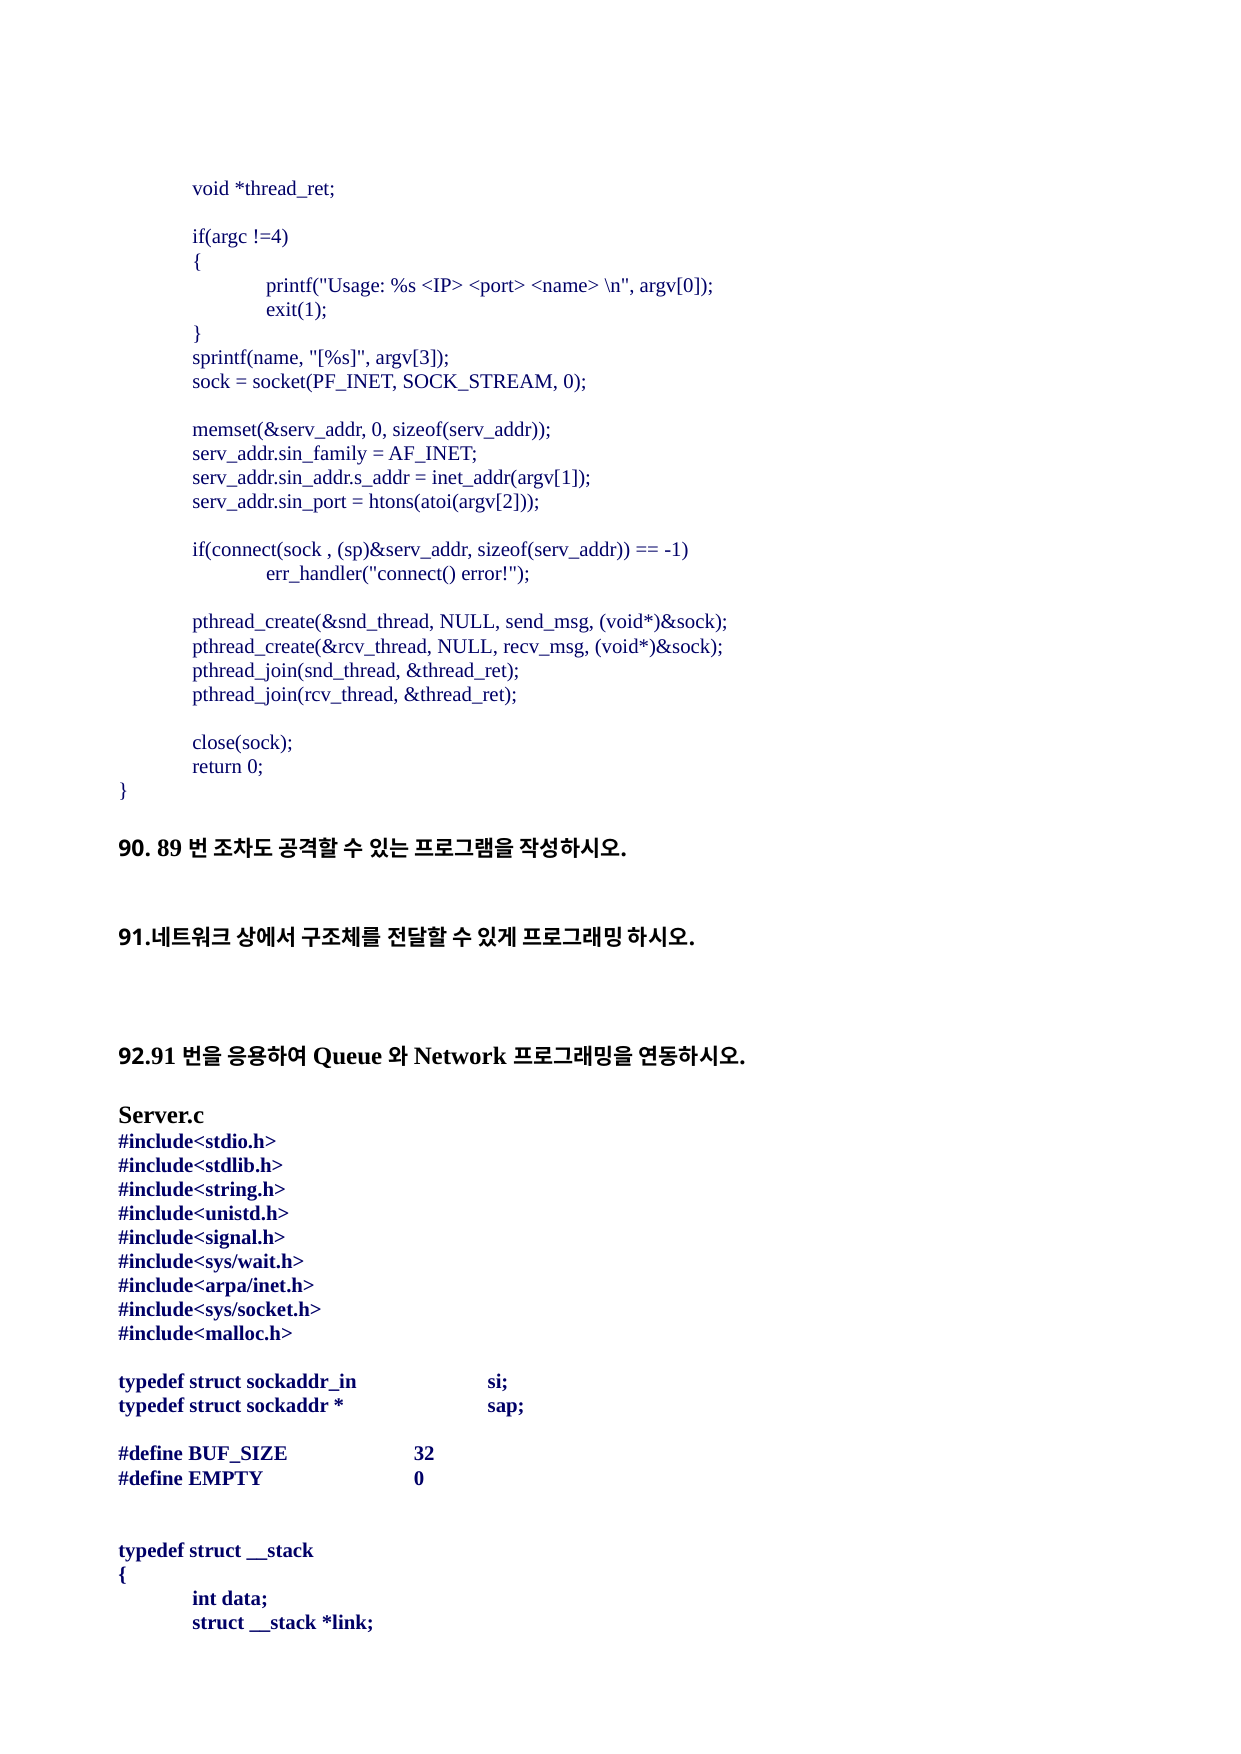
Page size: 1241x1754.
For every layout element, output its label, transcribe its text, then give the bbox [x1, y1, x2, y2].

text #define BUF_SIZE 32 [118, 1441, 1122, 1465]
text { [118, 1562, 1122, 1586]
text typedef struct __stack [118, 1538, 1122, 1562]
text serv_addr.sin_addr.s_addr = inet_addr(argv[1]); [118, 465, 1122, 489]
text 92.91 번을 응용하여 Queue 와 Network 프로그래밍을 연동하시오. [118, 1039, 1122, 1071]
text pthread_join(rcv_thread, &thread_ret); [118, 682, 1122, 706]
text void *thread_ret; [118, 176, 1122, 200]
text #include<unistd.h> [118, 1201, 1122, 1225]
text Server.c [118, 1100, 1122, 1128]
text { [118, 248, 1122, 273]
text pthread_create(&rcv_thread, NULL, recv_msg, (void*)&sock); [118, 633, 1122, 658]
text struct __stack *link; [118, 1610, 1122, 1634]
text typedef struct sockaddr * sap; [118, 1393, 1122, 1417]
text #include<string.h> [118, 1177, 1122, 1201]
text printf("Usage: %s <IP> <port> <name> \n", argv[0]); [118, 273, 1122, 297]
text memset(&serv_addr, 0, sizeof(serv_addr)); [118, 417, 1122, 441]
text #include<sys/wait.h> [118, 1249, 1122, 1273]
text serv_addr.sin_port = htons(atoi(argv[2])); [118, 489, 1122, 513]
text exit(1); [118, 297, 1122, 321]
text 91.네트워크 상에서 구조체를 전달할 수 있게 프로그래밍 하시오. [118, 920, 1122, 953]
text typedef struct sockaddr_in si; [118, 1369, 1122, 1393]
text #include<malloc.h> [118, 1321, 1122, 1345]
text int data; [118, 1586, 1122, 1610]
text #include<signal.h> [118, 1225, 1122, 1249]
text #include<sys/socket.h> [118, 1297, 1122, 1321]
text serv_addr.sin_family = AF_INET; [118, 441, 1122, 465]
text } [118, 778, 1122, 802]
text err_handler("connect() error!"); [118, 561, 1122, 585]
text #include<stdlib.h> [118, 1153, 1122, 1177]
text #include<arpa/inet.h> [118, 1273, 1122, 1297]
text sprintf(name, "[%s]", argv[3]); [118, 345, 1122, 369]
text sock = socket(PF_INET, SOCK_STREAM, 0); [118, 369, 1122, 393]
text pthread_join(snd_thread, &thread_ret); [118, 658, 1122, 682]
text close(sock); [118, 730, 1122, 754]
text #define EMPTY 0 [118, 1465, 1122, 1489]
text } [118, 321, 1122, 345]
text return 0; [118, 754, 1122, 778]
text #include<stdio.h> [118, 1128, 1122, 1153]
text 90. 89 번 조차도 공격할 수 있는 프로그램을 작성하시오. [118, 831, 1122, 863]
text if(connect(sock , (sp)&serv_addr, sizeof(serv_addr)) == -1) [118, 537, 1122, 561]
text pthread_create(&snd_thread, NULL, send_msg, (void*)&sock); [118, 609, 1122, 633]
text if(argc !=4) [118, 224, 1122, 248]
